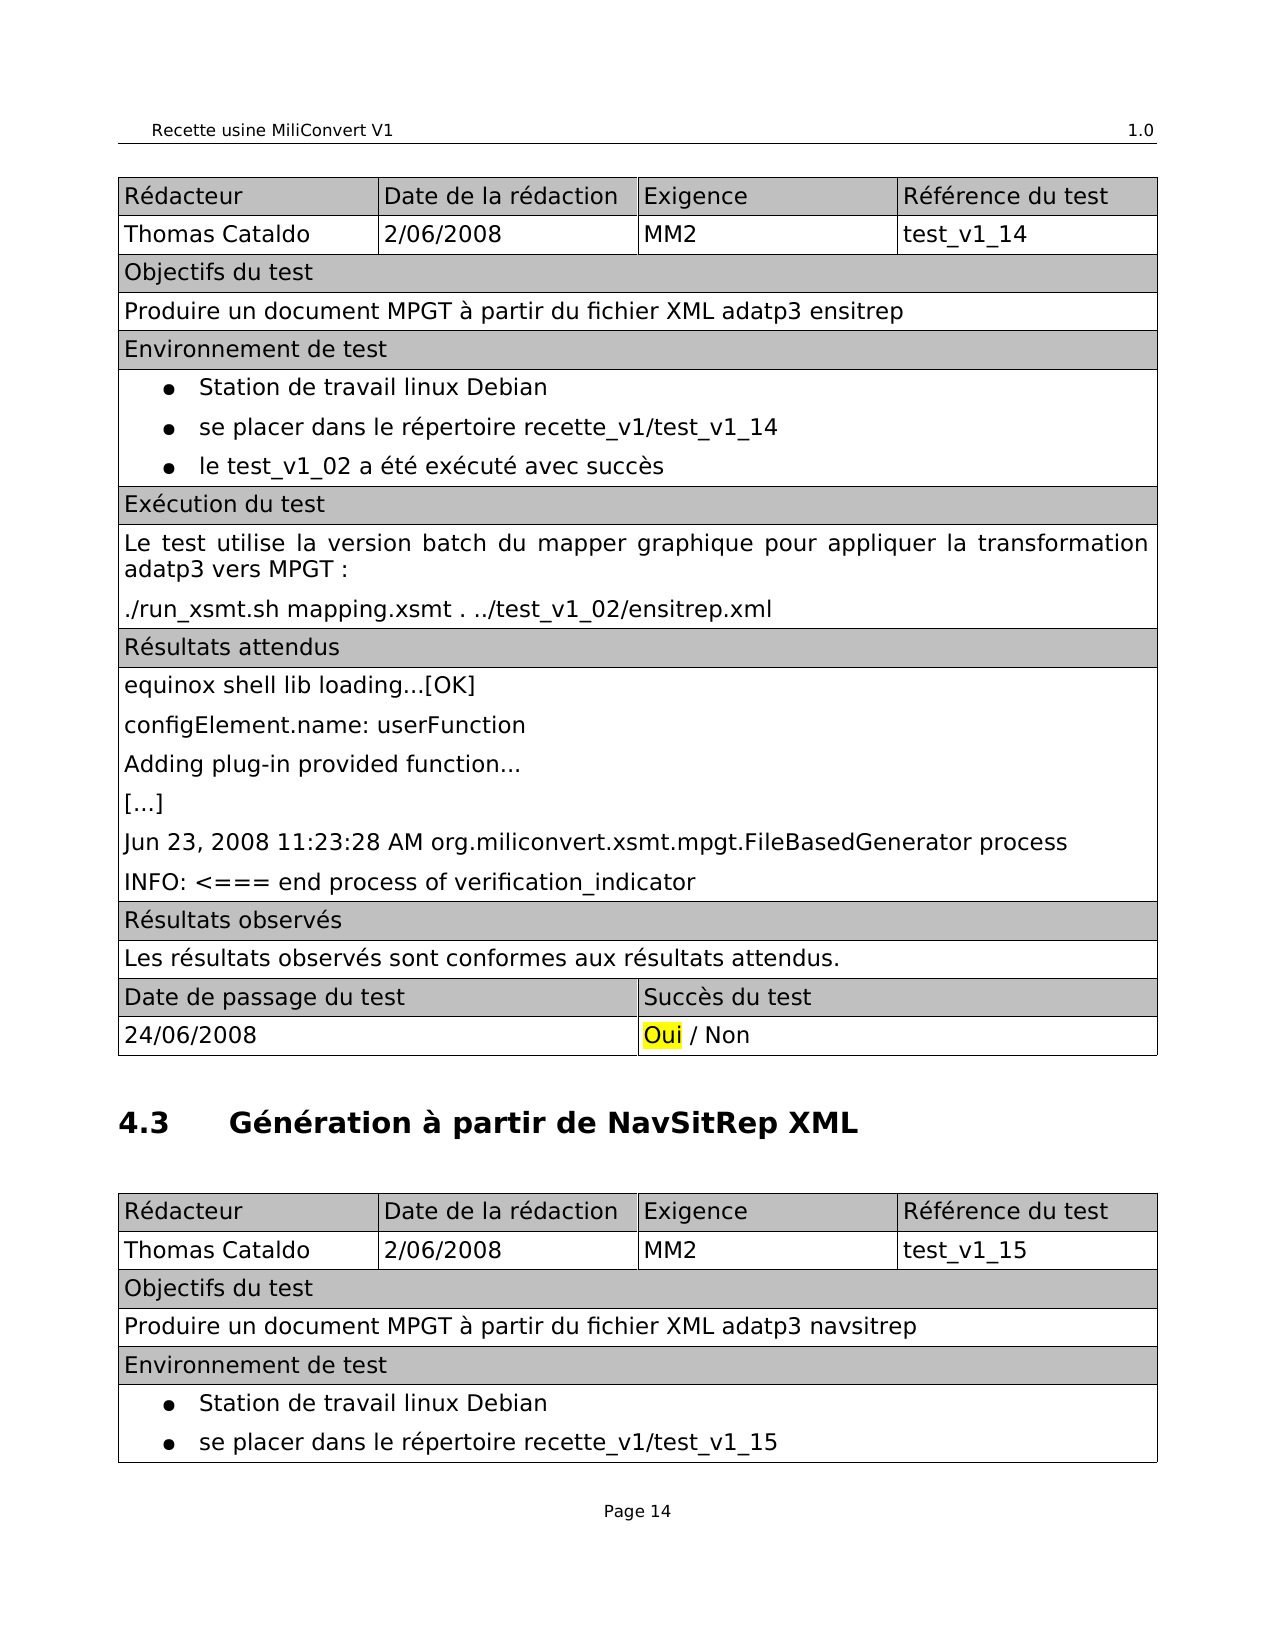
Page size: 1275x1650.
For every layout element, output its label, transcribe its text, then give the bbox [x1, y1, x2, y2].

table_cell 2/06/2008 [379, 1232, 637, 1269]
table_cell 2/06/2008 [379, 216, 637, 254]
table_cell 24/06/2008 [119, 1017, 637, 1055]
table_cell Résultats attendus [119, 629, 1157, 667]
table_header Rédacteur [119, 178, 378, 215]
table_header Référence du test [898, 1194, 1157, 1231]
table_cell Objectifs du test [119, 255, 1157, 292]
table_header Exigence [639, 178, 897, 215]
table_cell Objectifs du test [119, 1270, 1157, 1308]
table_cell Résultats observés [119, 902, 1157, 940]
table_cell MM2 [639, 1232, 897, 1269]
table_cell Station de travail linux Debian se placer dans le répertoire recette_v1/test_v1_14 le test_v1_02 a été exécuté avec succès [119, 370, 1157, 486]
table_cell test_v1_15 [898, 1232, 1157, 1269]
table_header Date de la rédaction [379, 178, 637, 215]
table_cell Environnement de test [119, 1347, 1157, 1384]
table_cell Le test utilise la version batch du mapper graphique pour appliquer la transformation adatp3 vers MPGT : ./run_xsmt.sh mapping.xsmt . ../test_v1_02/ensitrep.xml [119, 525, 1157, 628]
table_cell Date de passage du test [119, 979, 637, 1016]
table_cell Thomas Cataldo [119, 1232, 378, 1269]
table_cell Station de travail linux Debian se placer dans le répertoire recette_v1/test_v1_15 le test_v1_03 a été exécuté avec succès [119, 1385, 1157, 1462]
table_header Rédacteur [119, 1194, 378, 1231]
table_header Exigence [639, 1194, 897, 1231]
table_cell Exécution du test [119, 487, 1157, 524]
table_cell Produire un document MPGT à partir du fichier XML adatp3 ensitrep [119, 293, 1157, 330]
table_cell equinox shell lib loading...[OK] configElement.name: userFunction Adding plug-in provided function... [...] Jun 23, 2008 11:23:28 AM org.miliconvert.xsmt.mpgt.FileBasedGenerator process INFO: <=== end process of verification_indicator [119, 668, 1157, 901]
subtitle Génération à partir de NavSitRep XML [118, 1107, 1157, 1141]
table_header Date de la rédaction [379, 1194, 637, 1231]
table_cell Succès du test [639, 979, 1157, 1016]
table_cell MM2 [639, 216, 897, 254]
table_cell Oui / Non [639, 1017, 1157, 1055]
table_cell Les résultats observés sont conformes aux résultats attendus. [119, 941, 1157, 978]
table_header Référence du test [898, 178, 1157, 215]
table_cell Produire un document MPGT à partir du fichier XML adatp3 navsitrep [119, 1309, 1157, 1346]
table_cell Environnement de test [119, 331, 1157, 369]
table_cell test_v1_14 [898, 216, 1157, 254]
table_cell Thomas Cataldo [119, 216, 378, 254]
